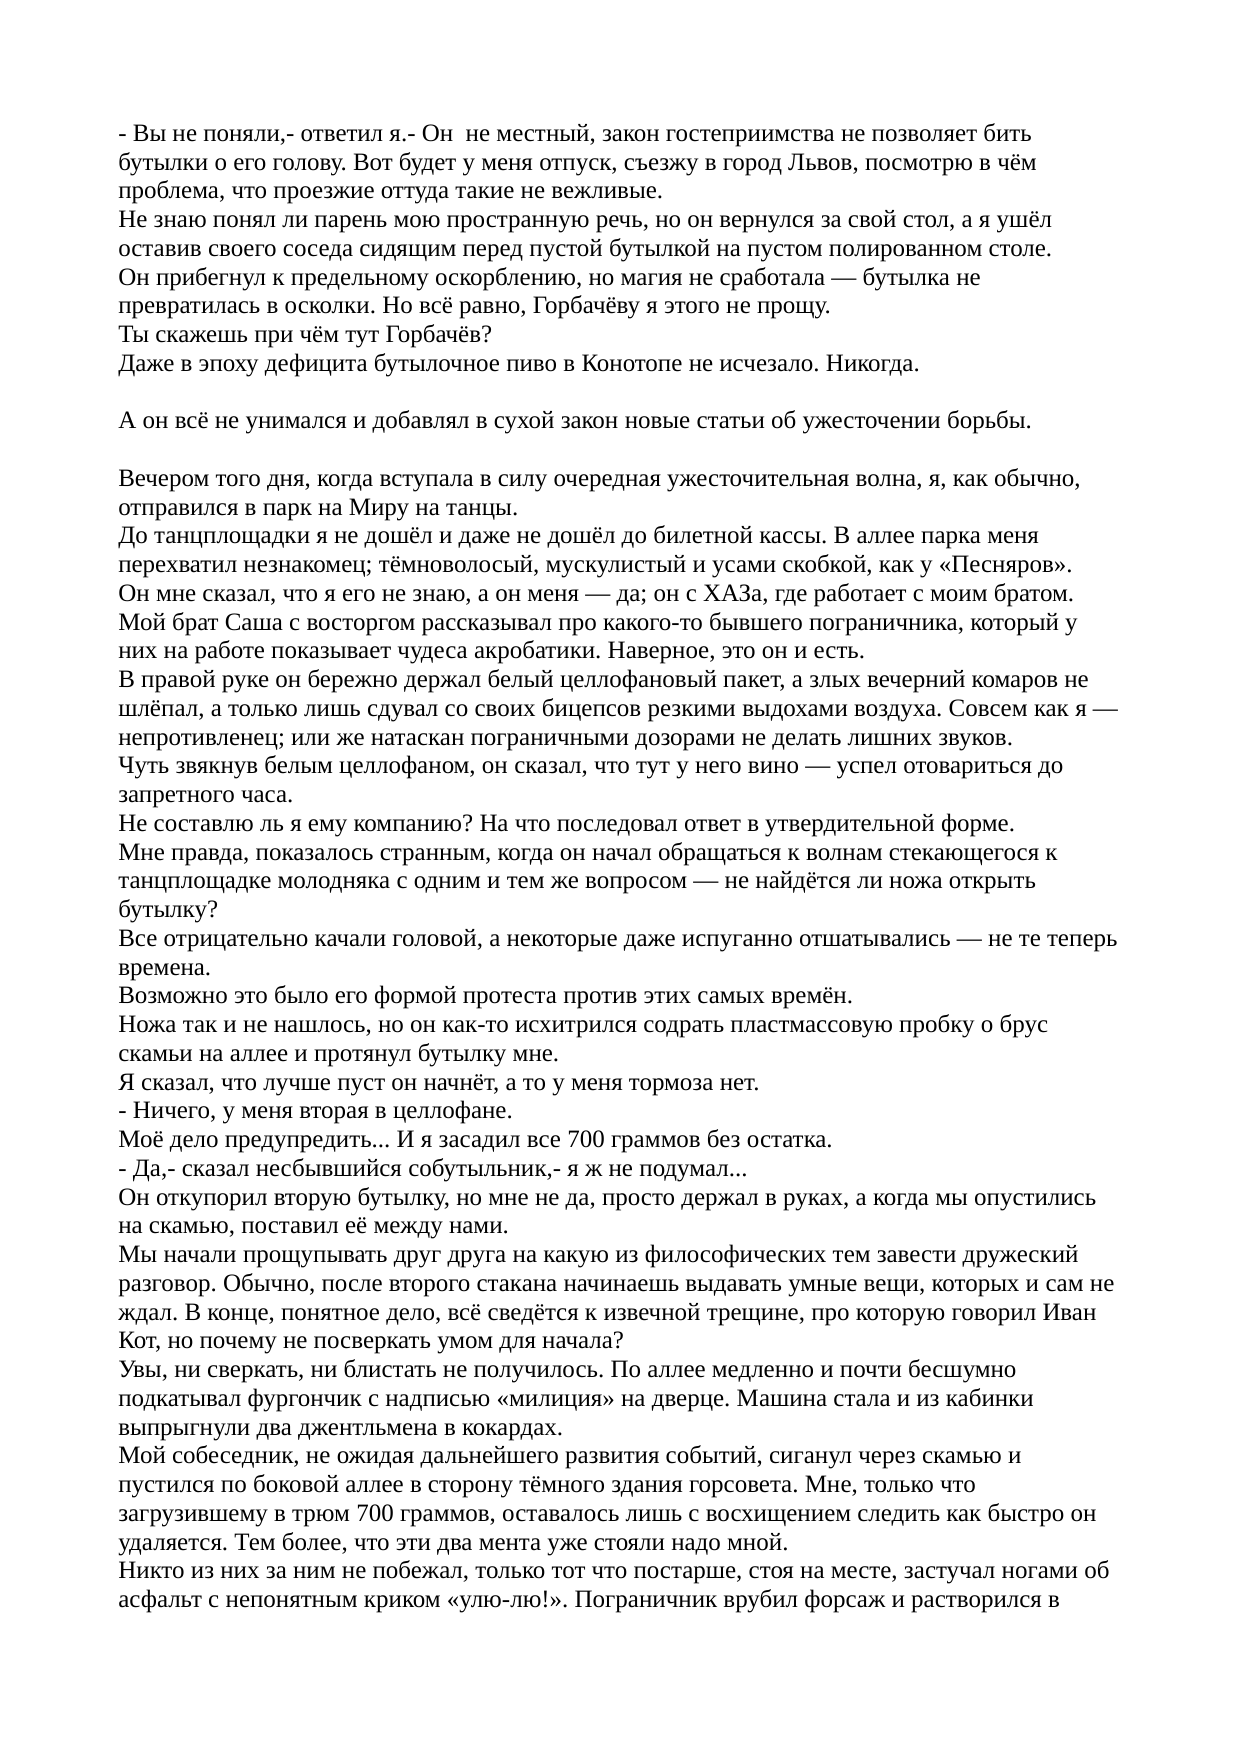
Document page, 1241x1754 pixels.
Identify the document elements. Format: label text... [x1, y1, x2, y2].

text Возможно это было его формой протеста против этих самых времён. [118, 981, 1122, 1009]
text Все отрицательно качали головой, а некоторые даже испуганно отшатывались — не те теперь времена. [118, 923, 1122, 981]
text Не знаю понял ли парень мою пространную речь, но он вернулся за свой стол, а я ушёл оставив своего соседа сидящим перед пустой бутылкой на пустом полированном столе. [118, 204, 1122, 262]
text Ножа так и не нашлось, но он как-то исхитрился содрать пластмассовую пробку о брус скамьи на аллее и протянул бутылку мне. [118, 1009, 1122, 1067]
text Не составлю ль я ему компанию? На что последовал ответ в утвердительной форме. [118, 808, 1122, 837]
text - Да,- сказал несбывшийся собутыльник,- я ж не подумал... [118, 1153, 1122, 1182]
text Мне правда, показалось странным, когда он начал обращаться к волнам стекающегося к танцплощадке молодняка с одним и тем же вопросом — не найдётся ли ножа открыть бутылку? [118, 837, 1122, 923]
text В правой руке он бережно держал белый целлофановый пакет, а злых вечерний комаров не шлёпал, а только лишь сдувал со своих бицепсов резкими выдохами воздуха. Совсем как я — непротивленец; или же натаскан пограничными дозорами не делать лишних звуков. [118, 664, 1122, 751]
text Ты скажешь при чём тут Горбачёв? [118, 319, 1122, 348]
text Он прибегнул к предельному оскорблению, но магия не сработала — бутылка не превратилась в осколки. Но всё равно, Горбачёву я этого не прощу. [118, 262, 1122, 319]
text Мы начали прощупывать друг друга на какую из философических тем завести дружеский разговор. Обычно, после второго стакана начинаешь выдавать умные вещи, которых и сам не ждал. В конце, понятное дело, всё сведётся к извечной трещине, про которую говорил Иван Кот, но почему не посверкать умом для начала? [118, 1239, 1122, 1354]
text - Вы не поняли,- ответил я.- Он не местный, закон гостеприимства не позволяет бить бутылки о его голову. Вот будет у меня отпуск, съезжу в город Львов, посмотрю в чём проблема, что проезжие оттуда такие не вежливые. [118, 118, 1122, 204]
text Он откупорил вторую бутылку, но мне не да, просто держал в руках, а когда мы опустились на скамью, поставил её между нами. [118, 1182, 1122, 1239]
text Я сказал, что лучше пуст он начнёт, а то у меня тормоза нет. [118, 1067, 1122, 1096]
text - Ничего, у меня вторая в целлофане. [118, 1096, 1122, 1124]
text Моё дело предупредить... И я засадил все 700 граммов без остатка. [118, 1124, 1122, 1153]
text До танцплощадки я не дошёл и даже не дошёл до билетной кассы. В аллее парка меня перехватил незнакомец; тёмноволосый, мускулистый и усами скобкой, как у «Песняров». [118, 521, 1122, 578]
text Мой брат Саша с восторгом рассказывал про какого-то бывшего пограничника, который у них на работе показывает чудеса акробатики. Наверное, это он и есть. [118, 607, 1122, 664]
text Никто из них за ним не побежал, только тот что постарше, стоя на месте, застучал ногами об асфальт с непонятным криком «улю-лю!». Пограничник врубил форсаж и растворился в [118, 1556, 1122, 1613]
text Даже в эпоху дефицита бутылочное пиво в Конотопе не исчезало. Никогда. [118, 348, 1122, 377]
text Увы, ни сверкать, ни блистать не получилось. По аллее медленно и почти бесшумно подкатывал фургончик с надписью «милиция» на дверце. Машина стала и из кабинки выпрыгнули два джентльмена в кокардах. [118, 1354, 1122, 1441]
text А он всё не унимался и добавлял в сухой закон новые статьи об ужесточении борьбы. [118, 406, 1122, 434]
text Чуть звякнув белым целлофаном, он сказал, что тут у него вино — успел отовариться до запретного часа. [118, 751, 1122, 808]
text Мой собеседник, не ожидая дальнейшего развития событий, сиганул через скамью и пустился по боковой аллее в сторону тёмного здания горсовета. Мне, только что загрузившему в трюм 700 граммов, оставалось лишь с восхищением следить как быстро он удаляется. Тем более, что эти два мента уже стояли надо мной. [118, 1441, 1122, 1556]
text Вечером того дня, когда вступала в силу очередная ужесточительная волна, я, как обычно, отправился в парк на Миру на танцы. [118, 463, 1122, 521]
text Он мне сказал, что я его не знаю, а он меня — да; он с ХАЗа, где работает с моим братом. [118, 578, 1122, 607]
